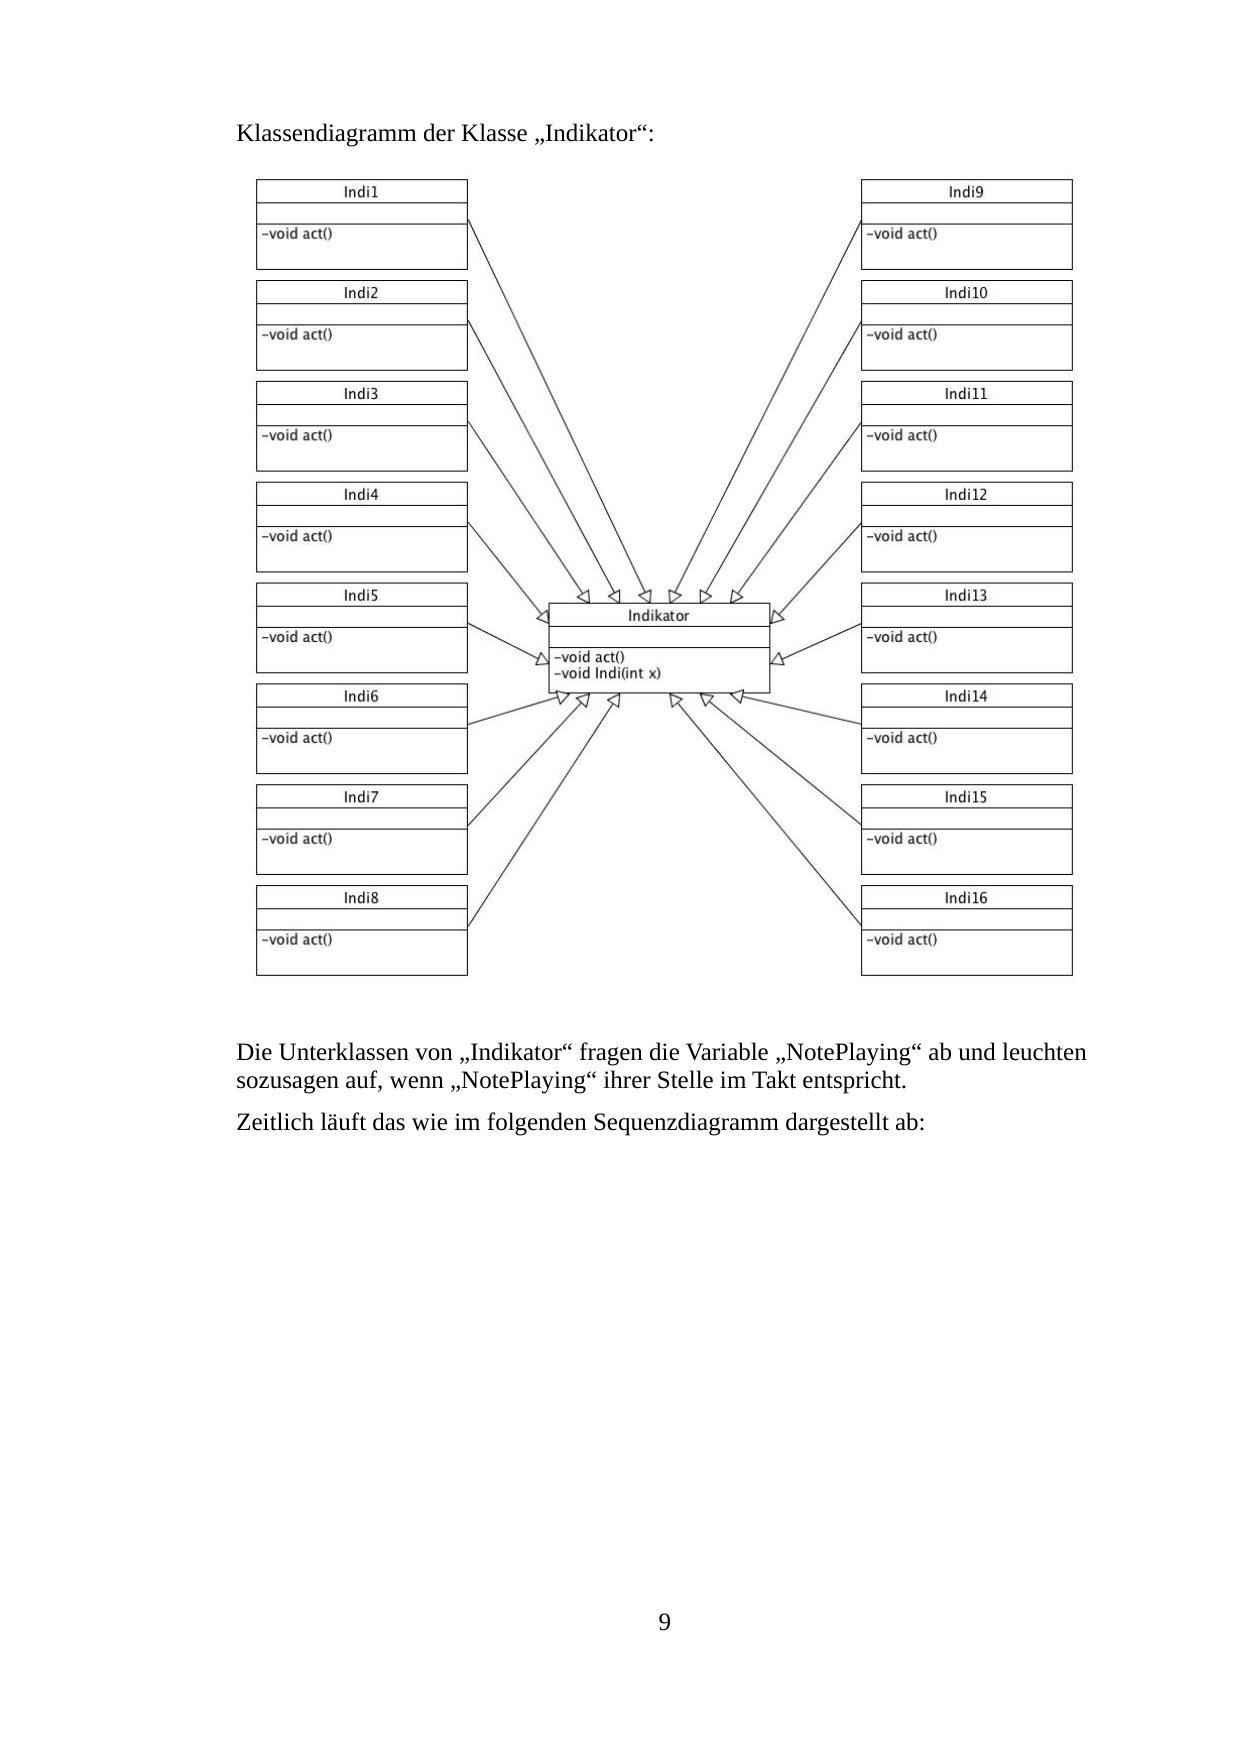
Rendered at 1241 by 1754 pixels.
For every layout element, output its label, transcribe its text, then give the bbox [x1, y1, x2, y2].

text Klassendiagramm der Klasse „Indikator“: [236, 118, 1093, 147]
text Die Unterklassen von „Indikator“ fragen die Variable „NotePlaying“ ab und leuchten sozusagen auf, wenn „NotePlaying“ ihrer Stelle im Takt entspricht. [236, 1037, 1093, 1094]
text Zeitlich läuft das wie im folgenden Sequenzdiagramm dargestellt ab: [236, 1107, 1093, 1136]
picture [236, 159, 1093, 996]
